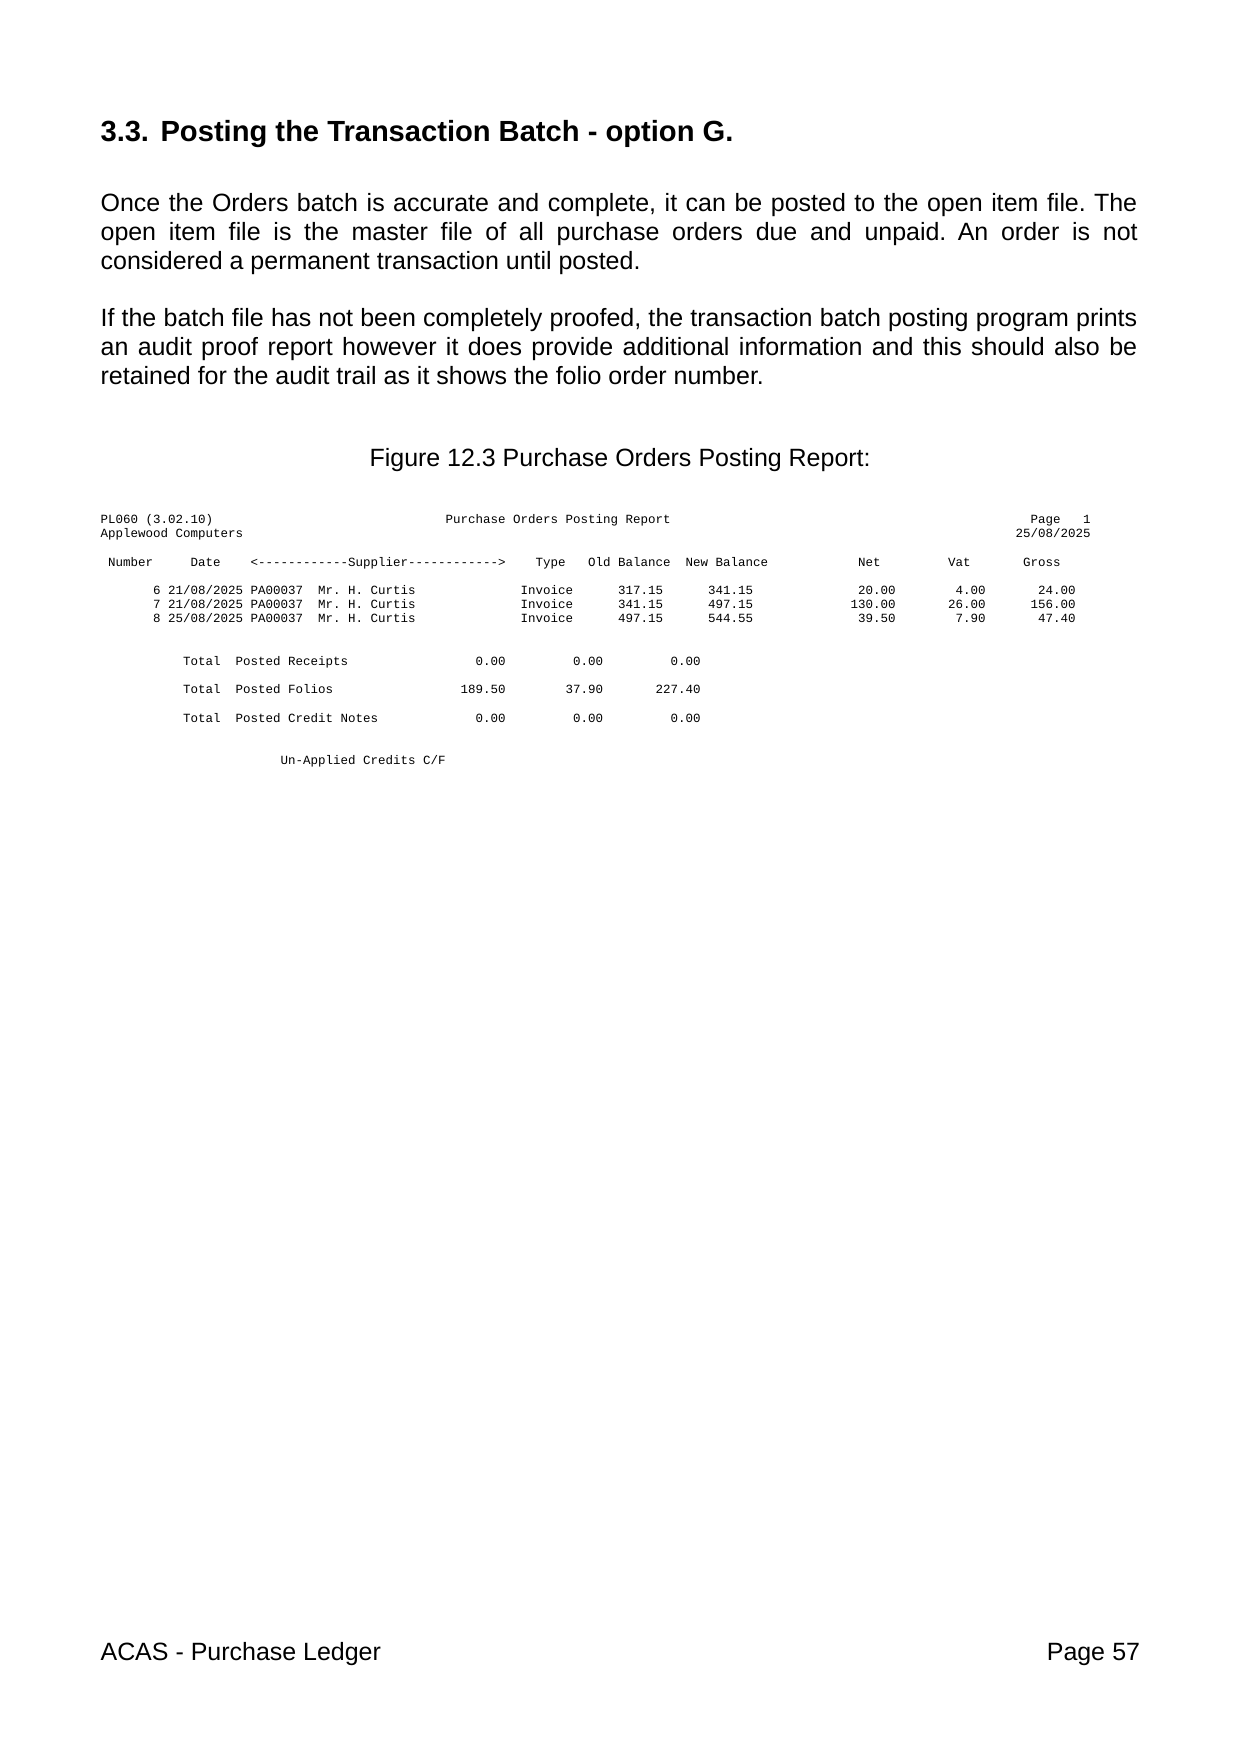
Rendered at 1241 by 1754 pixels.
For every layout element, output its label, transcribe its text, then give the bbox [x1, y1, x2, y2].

text Once the Orders batch is accurate and complete, it can be posted to the open item file. The open item file is the master file of all purchase orders due and unpaid. An order is not considered a permanent transaction until posted. [100, 188, 1140, 274]
subtitle Posting the Transaction Batch - option G. [100, 113, 1140, 147]
text Applewood Computers 25/08/2025 [100, 527, 1140, 542]
text Un-Applied Credits C/F [100, 754, 1140, 768]
text Total Posted Folios 189.50 37.90 227.40 [100, 683, 1140, 697]
text Figure 12.3 Purchase Orders Posting Report: [100, 443, 1140, 472]
text If the batch file has not been completely proofed, the transaction batch posting program prints an audit proof report however it does provide additional information and this should also be retained for the audit trail as it shows the folio order number. [100, 303, 1140, 389]
text 6 21/08/2025 PA00037 Mr. H. Curtis Invoice 317.15 341.15 20.00 4.00 24.00 [100, 584, 1140, 598]
text 7 21/08/2025 PA00037 Mr. H. Curtis Invoice 341.15 497.15 130.00 26.00 156.00 [100, 598, 1140, 612]
text Total Posted Receipts 0.00 0.00 0.00 [100, 655, 1140, 669]
text PL060 (3.02.10) Purchase Orders Posting Report Page 1 [100, 513, 1140, 527]
text Total Posted Credit Notes 0.00 0.00 0.00 [100, 712, 1140, 726]
text Number Date <------------Supplier------------> Type Old Balance New Balance Net Vat Gross [100, 556, 1140, 570]
text 8 25/08/2025 PA00037 Mr. H. Curtis Invoice 497.15 544.55 39.50 7.90 47.40 [100, 612, 1140, 627]
